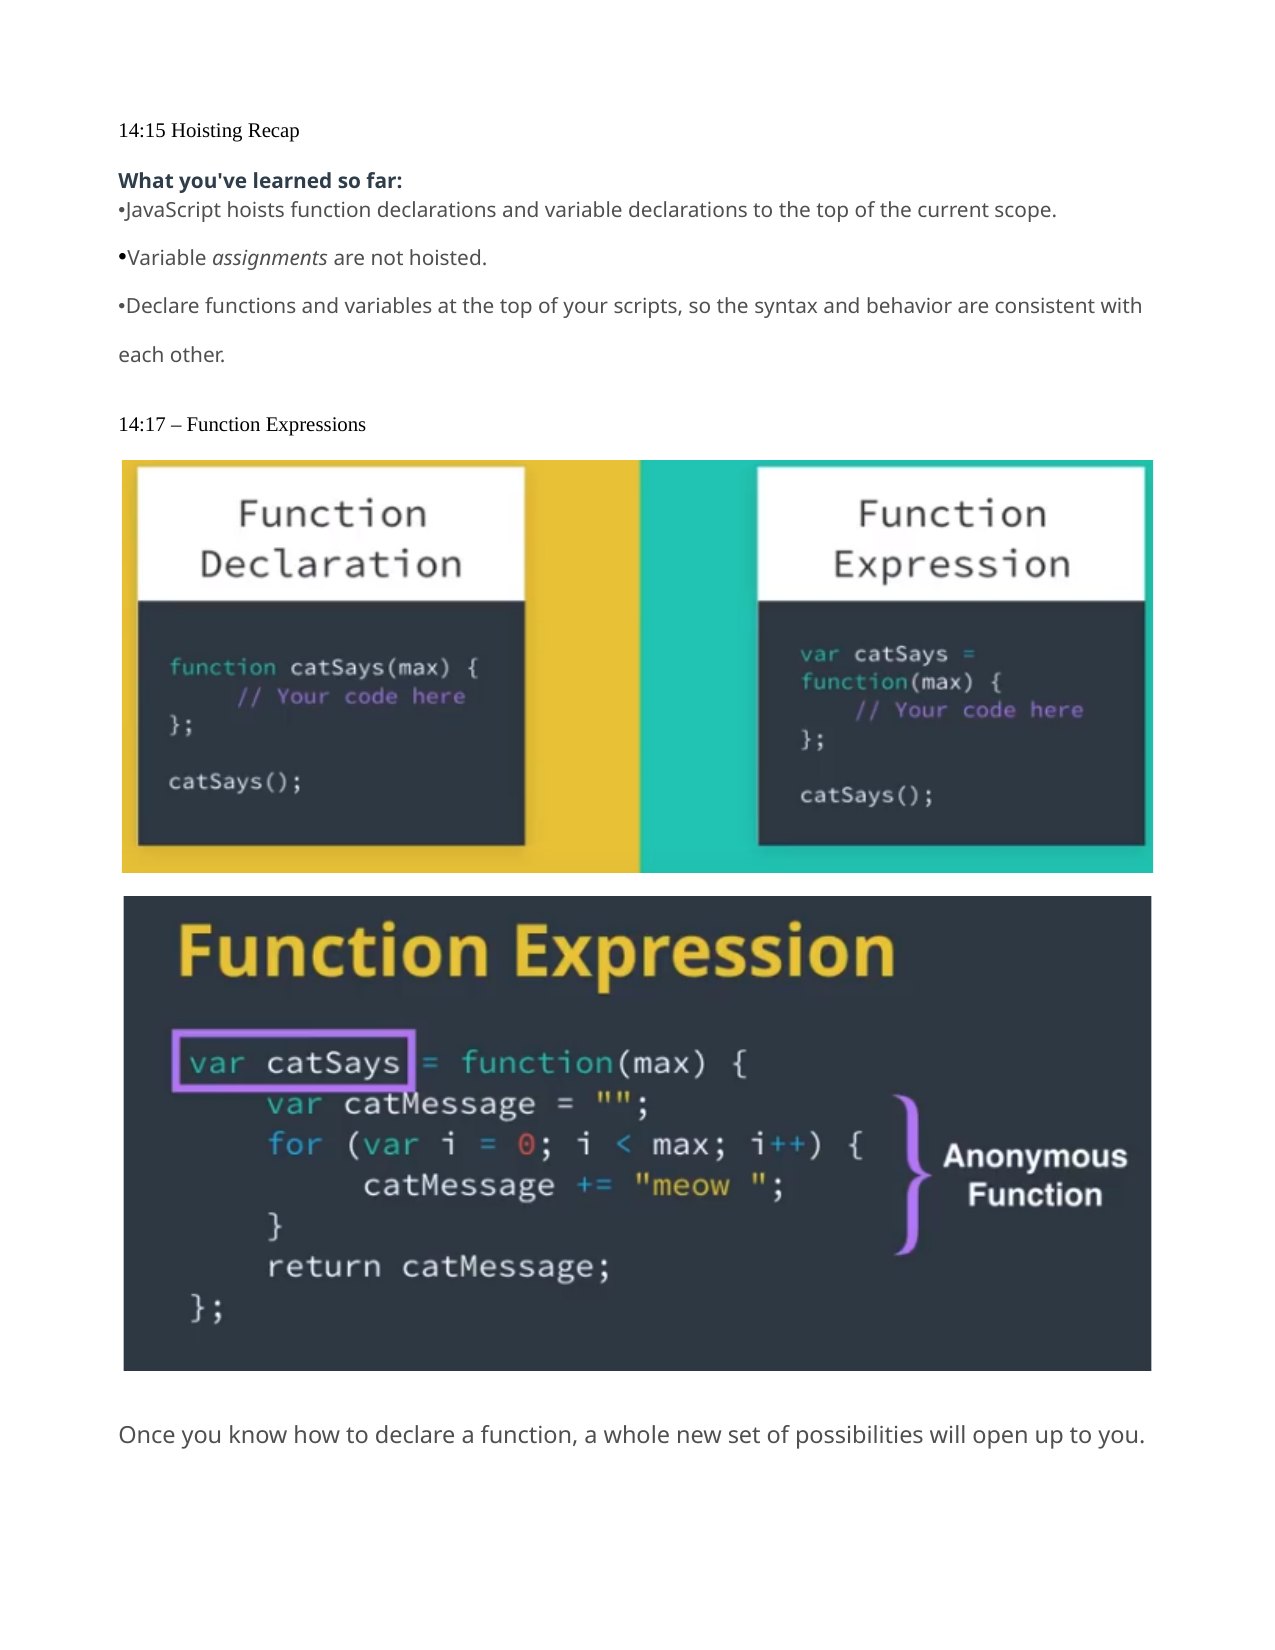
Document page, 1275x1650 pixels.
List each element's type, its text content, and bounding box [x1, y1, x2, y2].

list JavaScript hoists function declarations and variable declarations to the top of the current scope. [118, 195, 1157, 223]
picture [123, 896, 1152, 1371]
text 14:15 Hoisting Recap [118, 118, 1157, 142]
list Variable assignments are not hoisted. [118, 243, 1157, 271]
text 14:17 – Function Expressions [118, 412, 1157, 436]
list Declare functions and variables at the top of your scripts, so the syntax and behavior are consistent with each other. [118, 291, 1157, 368]
subtitle What you've learned so far: [118, 166, 1157, 195]
text Once you know how to declare a function, a whole new set of possibilities will open up to you. [118, 1418, 1157, 1450]
picture [121, 460, 1154, 873]
